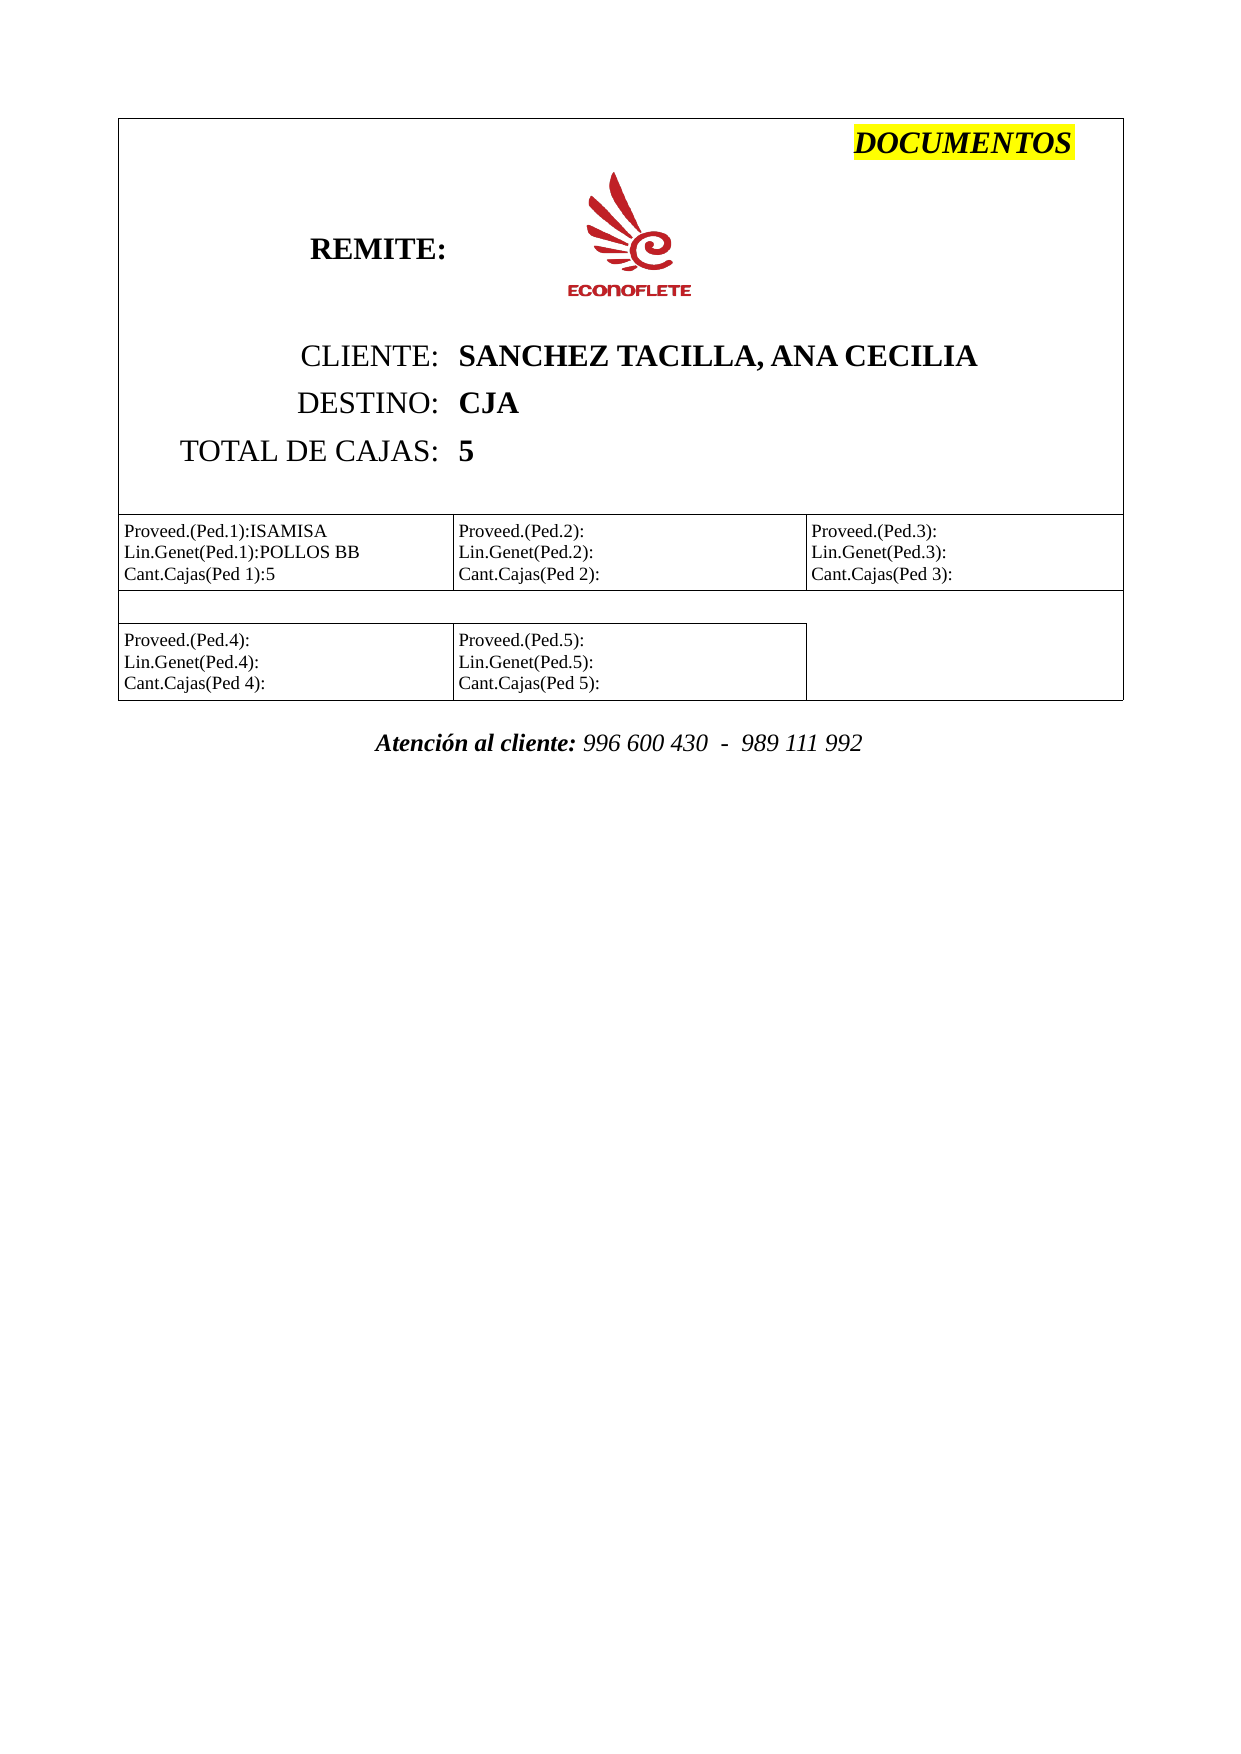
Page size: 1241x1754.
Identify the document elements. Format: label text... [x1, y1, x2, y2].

table_cell [119, 474, 453, 514]
table_cell [806, 166, 1123, 332]
table_cell [806, 591, 1123, 623]
table_header [453, 119, 806, 166]
table_cell [806, 379, 1123, 426]
table_cell TOTAL DE CAJAS: [119, 426, 453, 474]
table_cell [807, 623, 1123, 699]
table_cell [453, 474, 806, 514]
table_cell Proveed.(Ped.1):ISAMISA Lin.Genet(Ped.1):POLLOS BB Cant.Cajas(Ped 1):5 [119, 515, 453, 590]
table_cell [453, 591, 806, 623]
text Atención al cliente: 996 600 430 - 989 111 992 [118, 728, 1122, 757]
table_cell CLIENTE: [119, 332, 453, 379]
table_cell CJA [453, 379, 806, 426]
table_header DOCUMENTOS [806, 119, 1123, 166]
table_cell [453, 166, 806, 332]
table_cell REMITE: [119, 166, 453, 332]
table_cell DESTINO: [119, 379, 453, 426]
table_cell 5 [453, 426, 1123, 474]
table_cell Proveed.(Ped.2): Lin.Genet(Ped.2): Cant.Cajas(Ped 2): [454, 515, 806, 590]
table_cell [806, 474, 1123, 514]
table_header [119, 119, 453, 166]
table_cell Proveed.(Ped.5): Lin.Genet(Ped.5): Cant.Cajas(Ped 5): [454, 624, 806, 699]
table_cell [119, 591, 453, 623]
table_cell Proveed.(Ped.3): Lin.Genet(Ped.3): Cant.Cajas(Ped 3): [807, 515, 1123, 590]
table_cell Proveed.(Ped.4): Lin.Genet(Ped.4): Cant.Cajas(Ped 4): [119, 624, 453, 699]
table_cell SANCHEZ TACILLA, ANA CECILIA [453, 332, 1123, 379]
picture [552, 171, 707, 297]
